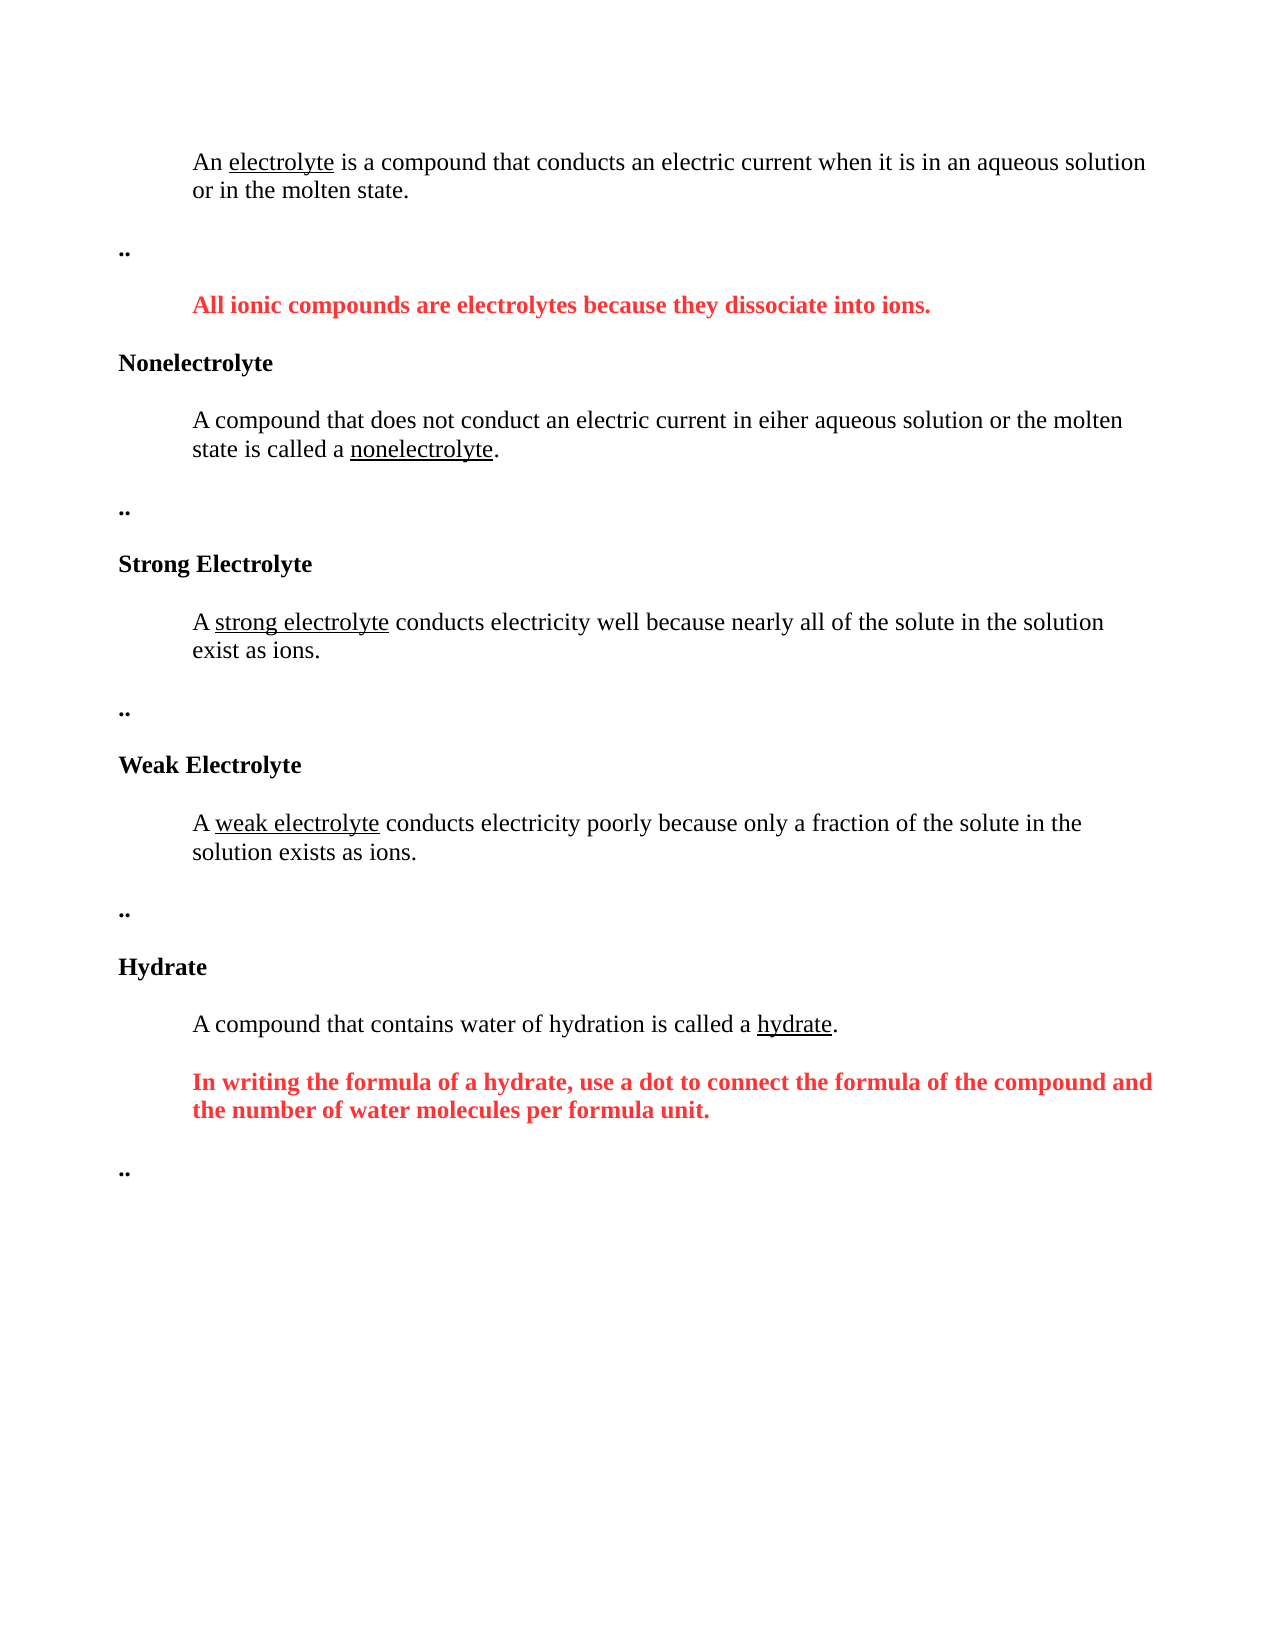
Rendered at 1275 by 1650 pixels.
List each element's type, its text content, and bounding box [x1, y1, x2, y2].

text An electrolyte is a compound that conducts an electric current when it is in an aqueous solution or in the molten state. [118, 147, 1157, 204]
text .. [118, 693, 1157, 722]
text .. [118, 492, 1157, 521]
text A compound that contains water of hydration is called a hydrate. [118, 1009, 1157, 1038]
text .. [118, 1153, 1157, 1182]
text .. [118, 233, 1157, 262]
text Nonelectrolyte [118, 348, 1157, 377]
text Weak Electrolyte [118, 751, 1157, 779]
text A compound that does not conduct an electric current in eiher aqueous solution or the molten state is called a nonelectrolyte. [118, 406, 1157, 463]
text Strong Electrolyte [118, 549, 1157, 578]
text All ionic compounds are electrolytes because they dissociate into ions. [118, 291, 1157, 319]
text In writing the formula of a hydrate, use a dot to connect the formula of the compound and the number of water molecules per formula unit. [118, 1067, 1157, 1124]
text A weak electrolyte conducts electricity poorly because only a fraction of the solute in the solution exists as ions. [118, 808, 1157, 866]
text .. [118, 894, 1157, 923]
text Hydrate [118, 952, 1157, 981]
text A strong electrolyte conducts electricity well because nearly all of the solute in the solution exist as ions. [118, 607, 1157, 664]
